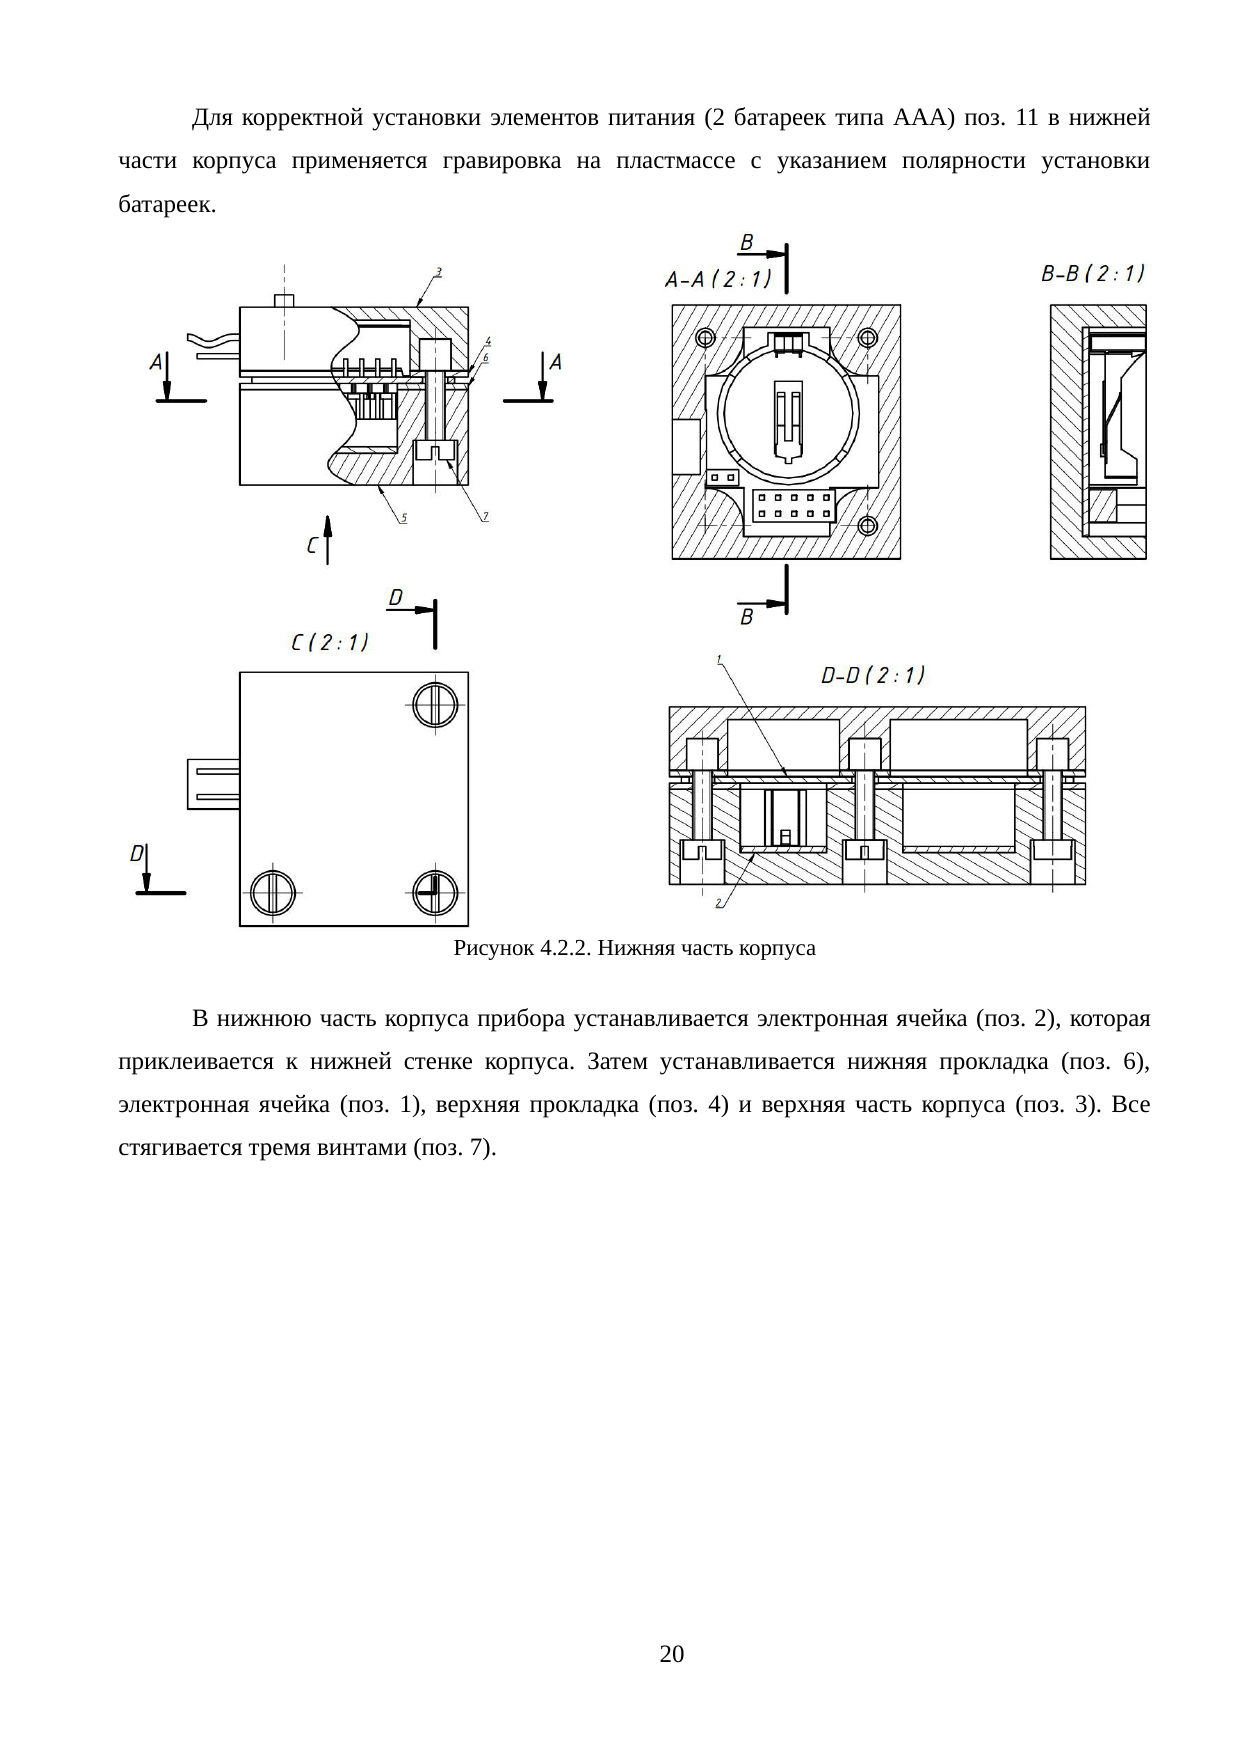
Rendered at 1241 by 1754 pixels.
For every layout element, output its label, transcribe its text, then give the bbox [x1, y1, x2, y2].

picture [118, 231, 1152, 934]
text Рисунок 4.2.2. Нижняя часть корпуса [118, 934, 1152, 960]
text В нижнюю часть корпуса прибора устанавливается электронная ячейка (поз. 2), которая приклеивается к нижней стенке корпуса. Затем устанавливается нижняя прокладка (поз. 6), электронная ячейка (поз. 1), верхняя прокладка (поз. 4) и верхняя часть корпуса (поз. 3). Все стягивается тремя винтами (поз. 7). [118, 1003, 1152, 1161]
text Для корректной установки элементов питания (2 батареек типа ААА) поз. 11 в нижней части корпуса применяется гравировка на пластмассе с указанием полярности установки батареек. [118, 102, 1152, 217]
